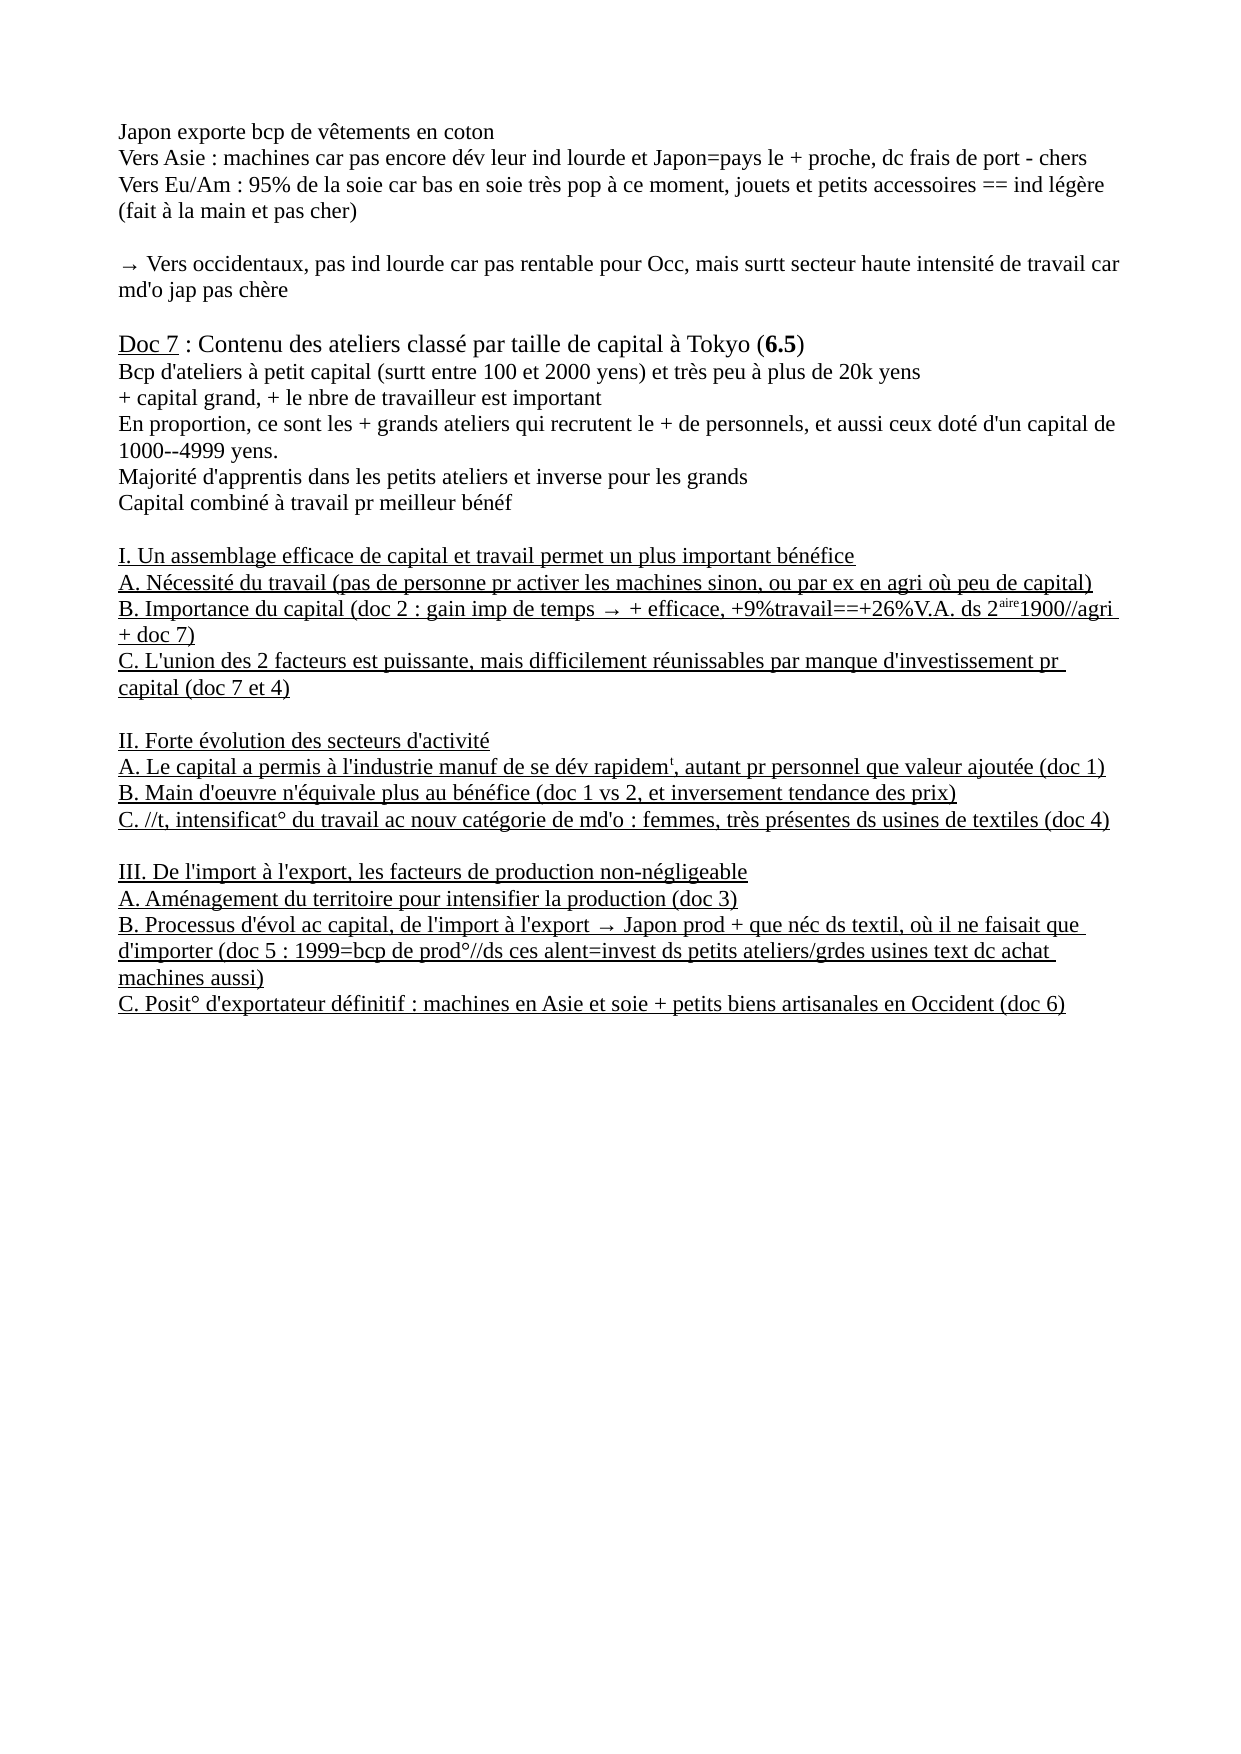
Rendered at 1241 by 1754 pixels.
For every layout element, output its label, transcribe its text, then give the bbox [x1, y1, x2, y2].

text A. Le capital a permis à l'industrie manuf de se dév rapidemt, autant pr personnel que valeur ajoutée (doc 1) [118, 753, 1122, 779]
text B. Processus d'évol ac capital, de l'import à l'export → Japon prod + que néc ds textil, où il ne faisait que d'importer (doc 5 : 1999=bcp de prod°//ds ces alent=invest ds petits ateliers/grdes usines text dc achat machines aussi) [118, 911, 1122, 990]
text Doc 7 : Contenu des ateliers classé par taille de capital à Tokyo (6.5) [118, 329, 1122, 358]
text Vers Eu/Am : 95% de la soie car bas en soie très pop à ce moment, jouets et petits accessoires == ind légère (fait à la main et pas cher) [118, 171, 1122, 223]
text A. Aménagement du territoire pour intensifier la production (doc 3) [118, 885, 1122, 911]
text Bcp d'ateliers à petit capital (surtt entre 100 et 2000 yens) et très peu à plus de 20k yens [118, 358, 1122, 384]
text A. Nécessité du travail (pas de personne pr activer les machines sinon, ou par ex en agri où peu de capital) [118, 568, 1122, 595]
text Capital combiné à travail pr meilleur bénéf [118, 489, 1122, 516]
text Vers Asie : machines car pas encore dév leur ind lourde et Japon=pays le + proche, dc frais de port - chers [118, 144, 1122, 171]
text C. Posit° d'exportateur définitif : machines en Asie et soie + petits biens artisanales en Occident (doc 6) [118, 990, 1122, 1017]
text II. Forte évolution des secteurs d'activité [118, 727, 1122, 753]
text B. Importance du capital (doc 2 : gain imp de temps → + efficace, +9%travail==+26%V.A. ds 2aire1900//agri + doc 7) [118, 595, 1122, 648]
text Japon exporte bcp de vêtements en coton [118, 118, 1122, 144]
text B. Main d'oeuvre n'équivale plus au bénéfice (doc 1 vs 2, et inversement tendance des prix) [118, 779, 1122, 806]
text III. De l'import à l'export, les facteurs de production non-négligeable [118, 858, 1122, 885]
text C. //t, intensificat° du travail ac nouv catégorie de md'o : femmes, très présentes ds usines de textiles (doc 4) [118, 806, 1122, 832]
text → Vers occidentaux, pas ind lourde car pas rentable pour Occ, mais surtt secteur haute intensité de travail car md'o jap pas chère [118, 250, 1122, 303]
text Majorité d'apprentis dans les petits ateliers et inverse pour les grands [118, 463, 1122, 489]
text En proportion, ce sont les + grands ateliers qui recrutent le + de personnels, et aussi ceux doté d'un capital de 1000--4999 yens. [118, 410, 1122, 463]
text + capital grand, + le nbre de travailleur est important [118, 384, 1122, 410]
text C. L'union des 2 facteurs est puissante, mais difficilement réunissables par manque d'investissement pr capital (doc 7 et 4) [118, 648, 1122, 700]
text I. Un assemblage efficace de capital et travail permet un plus important bénéfice [118, 542, 1122, 568]
